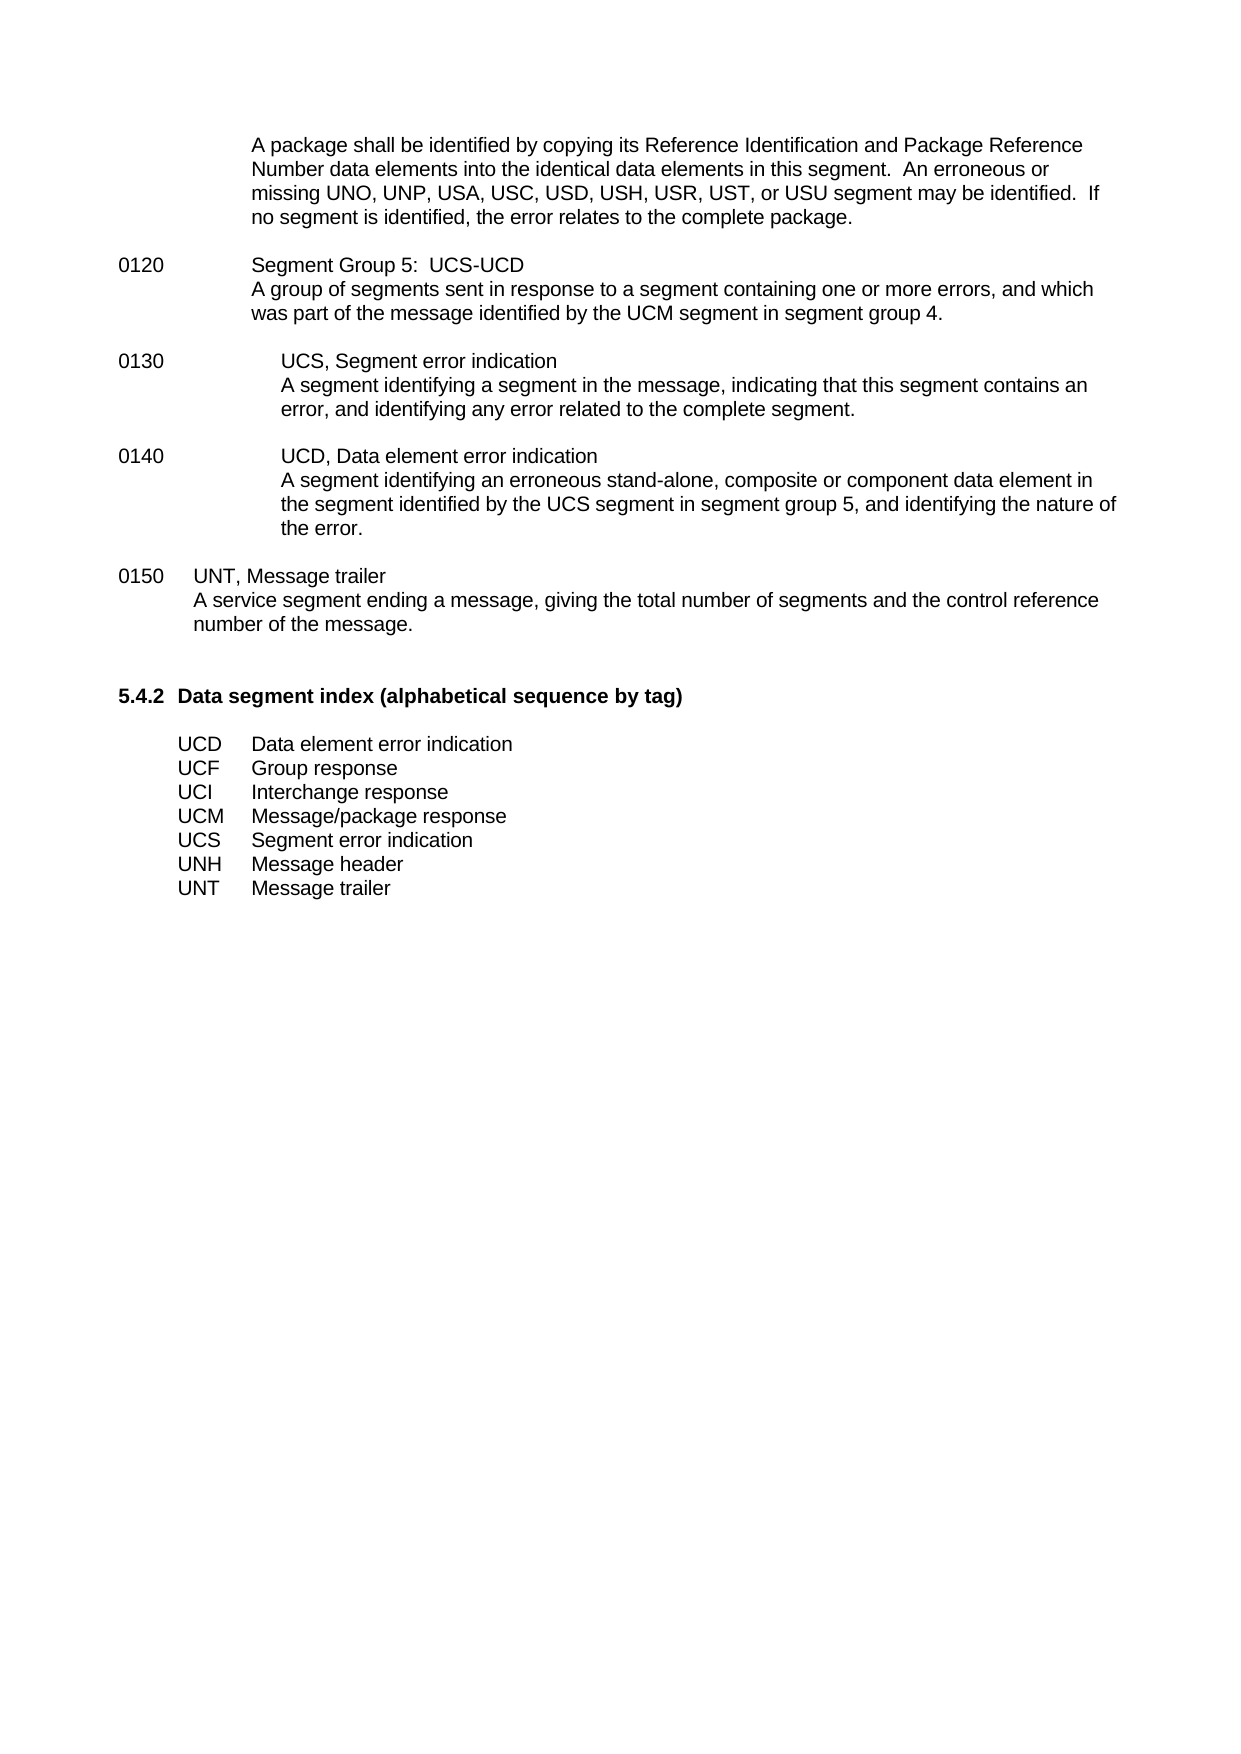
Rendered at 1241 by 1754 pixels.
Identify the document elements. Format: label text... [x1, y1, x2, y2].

text 5.4.2 Data segment index (alphabetical sequence by tag) [118, 684, 1110, 708]
text UCD Data element error indication [118, 732, 1122, 756]
text 0120 Segment Group 5: UCS‑UCD [118, 253, 1122, 277]
text UNH Message header [118, 852, 1122, 876]
text UCF Group response [118, 756, 1122, 780]
text A segment identifying an erroneous stand-alone, composite or component data element in the segment identified by the UCS segment in segment group 5, and identifying the nature of the error. [118, 468, 1122, 540]
text A service segment ending a message, giving the total number of segments and the control reference number of the message. [118, 588, 1122, 636]
text A group of segments sent in response to a segment containing one or more errors, and which was part of the message identified by the UCM segment in segment group 4. [118, 277, 1122, 324]
text 0140 UCD, Data element error indication [118, 444, 1122, 468]
text UNT Message trailer [118, 876, 1122, 899]
text A package shall be identified by copying its Reference Identification and Package Reference Number data elements into the identical data elements in this segment. An erroneous or missing UNO, UNP, USA, USC, USD, USH, USR, UST, or USU segment may be identified. If no segment is identified, the error relates to the complete package. [118, 133, 1122, 229]
text 0130 UCS, Segment error indication [118, 348, 1122, 372]
text UCM Message/package response [118, 804, 1122, 828]
text 0150 UNT, Message trailer [118, 564, 1122, 588]
text A segment identifying a segment in the message, indicating that this segment contains an error, and identifying any error related to the complete segment. [118, 372, 1122, 420]
text UCS Segment error indication [118, 828, 1122, 852]
text UCI Interchange response [118, 780, 1122, 804]
